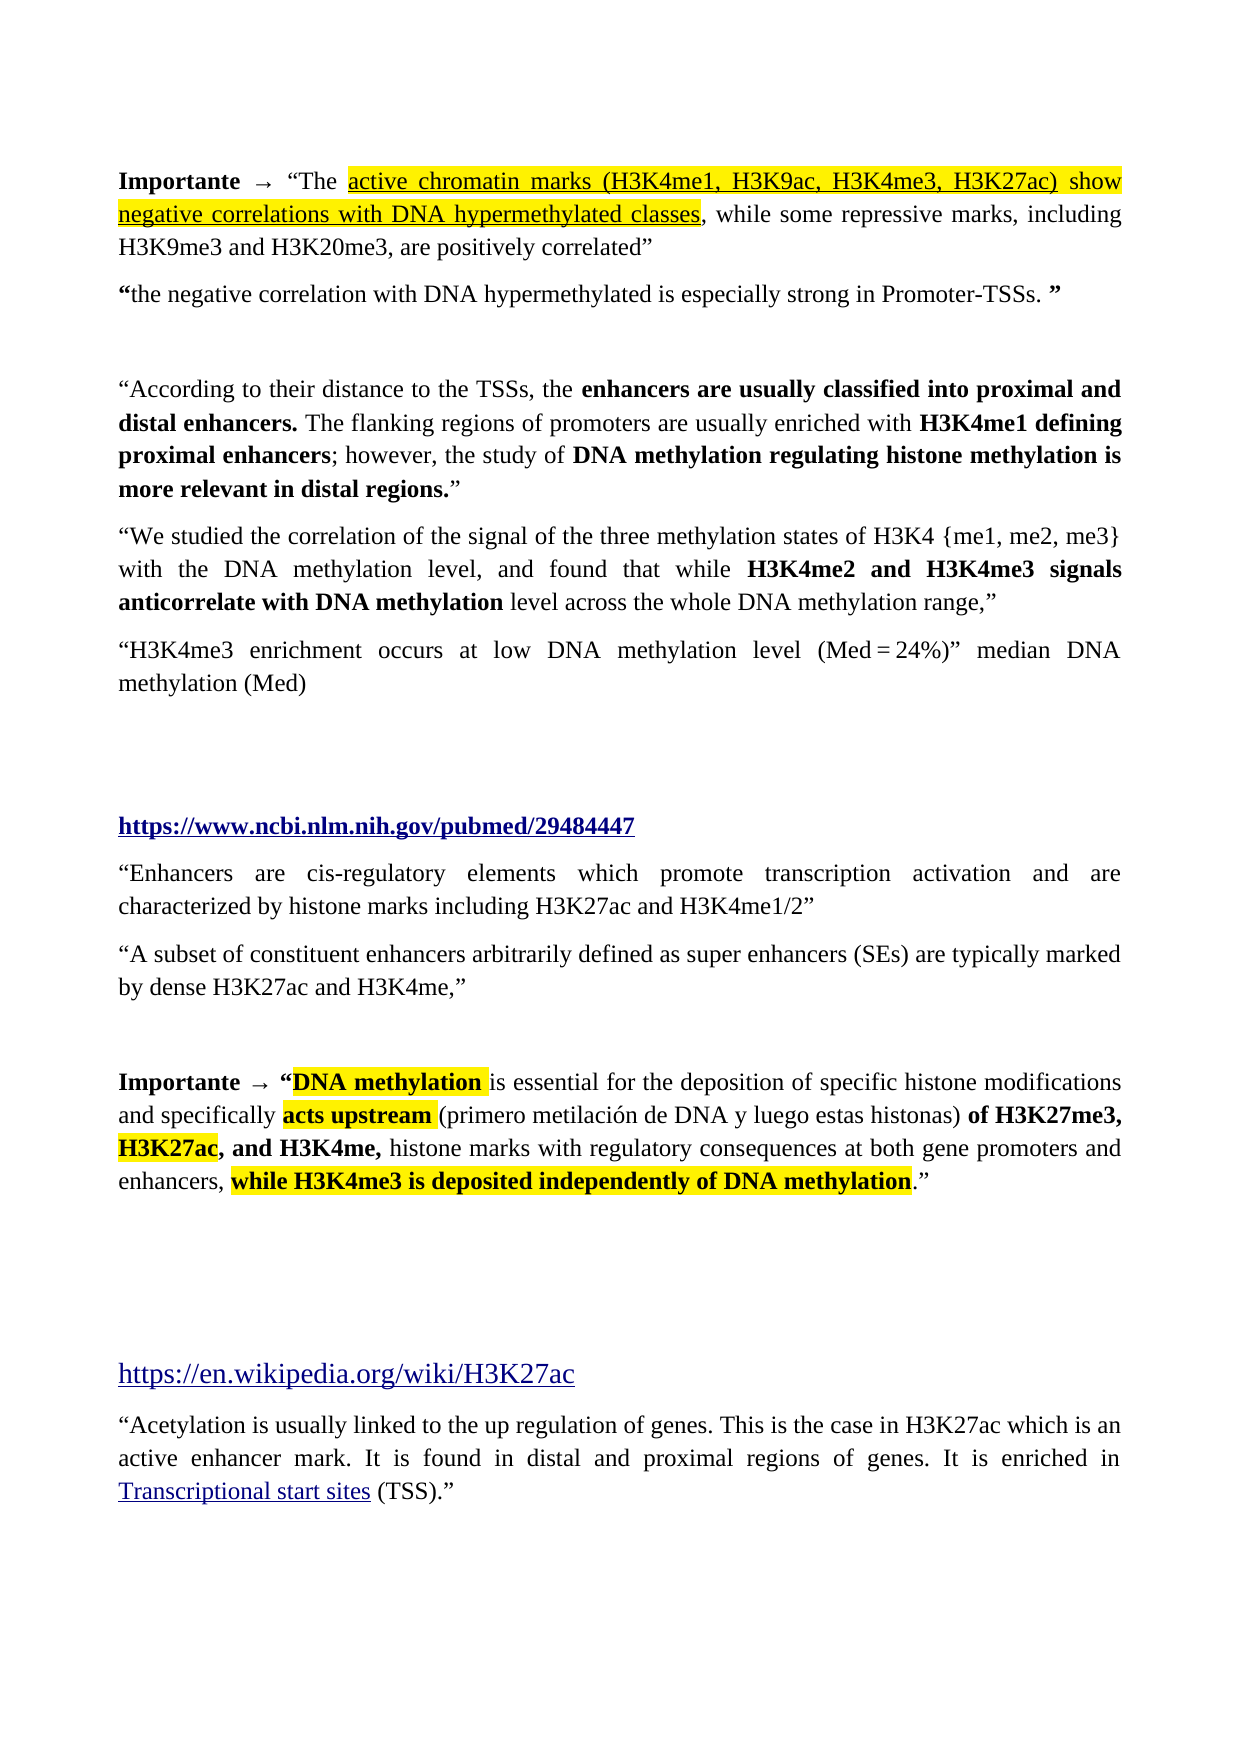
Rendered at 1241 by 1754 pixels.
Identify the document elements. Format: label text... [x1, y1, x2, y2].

text “According to their distance to the TSSs, the enhancers are usually classified into proximal and distal enhancers. The flanking regions of promoters are usually enriched with H3K4me1 defining proximal enhancers; however, the study of DNA methylation regulating histone methylation is more relevant in distal regions.” [118, 374, 1122, 502]
text Importante → “DNA methylation is essential for the deposition of specific histone modifications and specifically acts upstream (primero metilación de DNA y luego estas histonas) of H3K27me3, H3K27ac, and H3K4me, histone marks with regulatory consequences at both gene promoters and enhancers, while H3K4me3 is deposited independently of DNA methylation.” [118, 1067, 1122, 1195]
text https://www.ncbi.nlm.nih.gov/pubmed/29484447 [118, 811, 1122, 839]
text “A subset of constituent enhancers arbitrarily defined as super enhancers (SEs) are typically marked by dense H3K27ac and H3K4me,” [118, 939, 1122, 1001]
text “H3K4me3 enrichment occurs at low DNA methylation level (Med = 24%)” median DNA methylation (Med) [118, 635, 1122, 697]
text “the negative correlation with DNA hypermethylated is especially strong in Promoter-TSSs. ” [118, 279, 1122, 308]
text “Enhancers are cis-regulatory elements which promote transcription activation and are characterized by histone marks including H3K27ac and H3K4me1/2” [118, 858, 1122, 920]
text Importante → “The active chromatin marks (H3K4me1, H3K9ac, H3K4me3, H3K27ac) show negative correlations with DNA hypermethylated classes, while some repressive marks, including H3K9me3 and H3K20me3, are positively correlated” [118, 166, 1122, 261]
text https://en.wikipedia.org/wiki/H3K27ac [118, 1357, 1122, 1390]
text “We studied the correlation of the signal of the three methylation states of H3K4 {me1, me2, me3} with the DNA methylation level, and found that while H3K4me2 and H3K4me3 signals anticorrelate with DNA methylation level across the whole DNA methylation range,” [118, 521, 1122, 616]
text “Acetylation is usually linked to the up regulation of genes. This is the case in H3K27ac which is an active enhancer mark. It is found in distal and proximal regions of genes. It is enriched in Transcriptional start sites (TSS).” [118, 1410, 1122, 1504]
